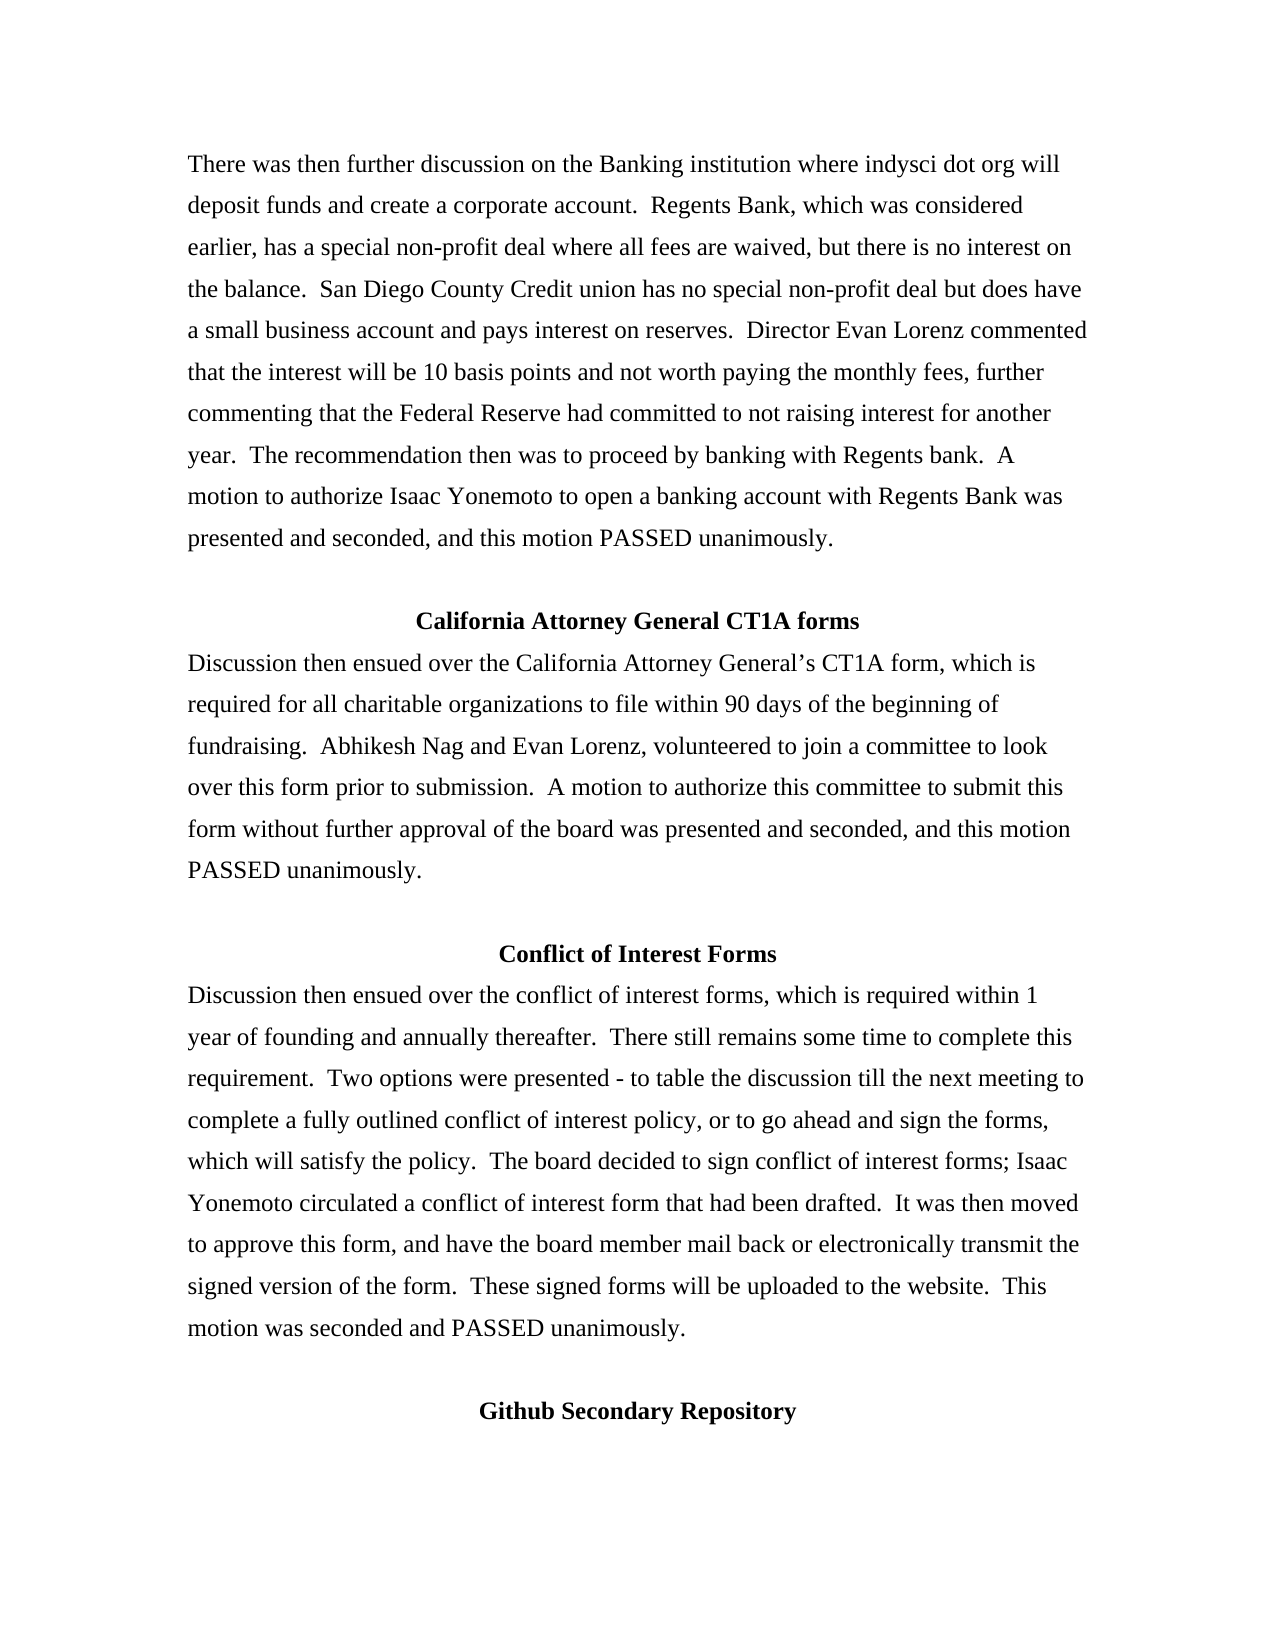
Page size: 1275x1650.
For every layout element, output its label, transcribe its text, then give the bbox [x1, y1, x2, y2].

text Github Secondary Repository [187, 1355, 1087, 1424]
text California Attorney General CT1A forms [187, 607, 1087, 635]
text Discussion then ensued over the California Attorney General’s CT1A form, which is required for all charitable organizations to file within 90 days of the beginning of fundraising. Abhikesh Nag and Evan Lorenz, volunteered to join a committee to look over this form prior to submission. A motion to authorize this committee to submit this form without further approval of the board was presented and seconded, and this motion PASSED unanimously. [187, 649, 1087, 884]
text Discussion then ensued over the conflict of interest forms, which is required within 1 year of founding and annually thereafter. There still remains some time to complete this requirement. Two options were presented - to table the discussion till the next meeting to complete a fully outlined conflict of interest policy, or to go ahead and sign the forms, which will satisfy the policy. The board decided to sign conflict of interest forms; Isaac Yonemoto circulated a conflict of interest form that had been drafted. It was then moved to approve this form, and have the board member mail back or electronically transmit the signed version of the form. These signed forms will be uploaded to the website. This motion was seconded and PASSED unanimously. [187, 981, 1087, 1341]
text There was then further discussion on the Banking institution where indysci dot org will deposit funds and create a corporate account. Regents Bank, which was considered earlier, has a special non-profit deal where all fees are waived, but there is no interest on the balance. San Diego County Credit union has no special non-profit deal but does have a small business account and pays interest on reserves. Director Evan Lorenz commented that the interest will be 10 basis points and not worth paying the monthly fees, further commenting that the Federal Reserve had committed to not raising interest for another year. The recommendation then was to proceed by banking with Regents bank. A motion to authorize Isaac Yonemoto to open a banking account with Regents Bank was presented and seconded, and this motion PASSED unanimously. [187, 150, 1087, 552]
text Conflict of Interest Forms [187, 940, 1087, 967]
